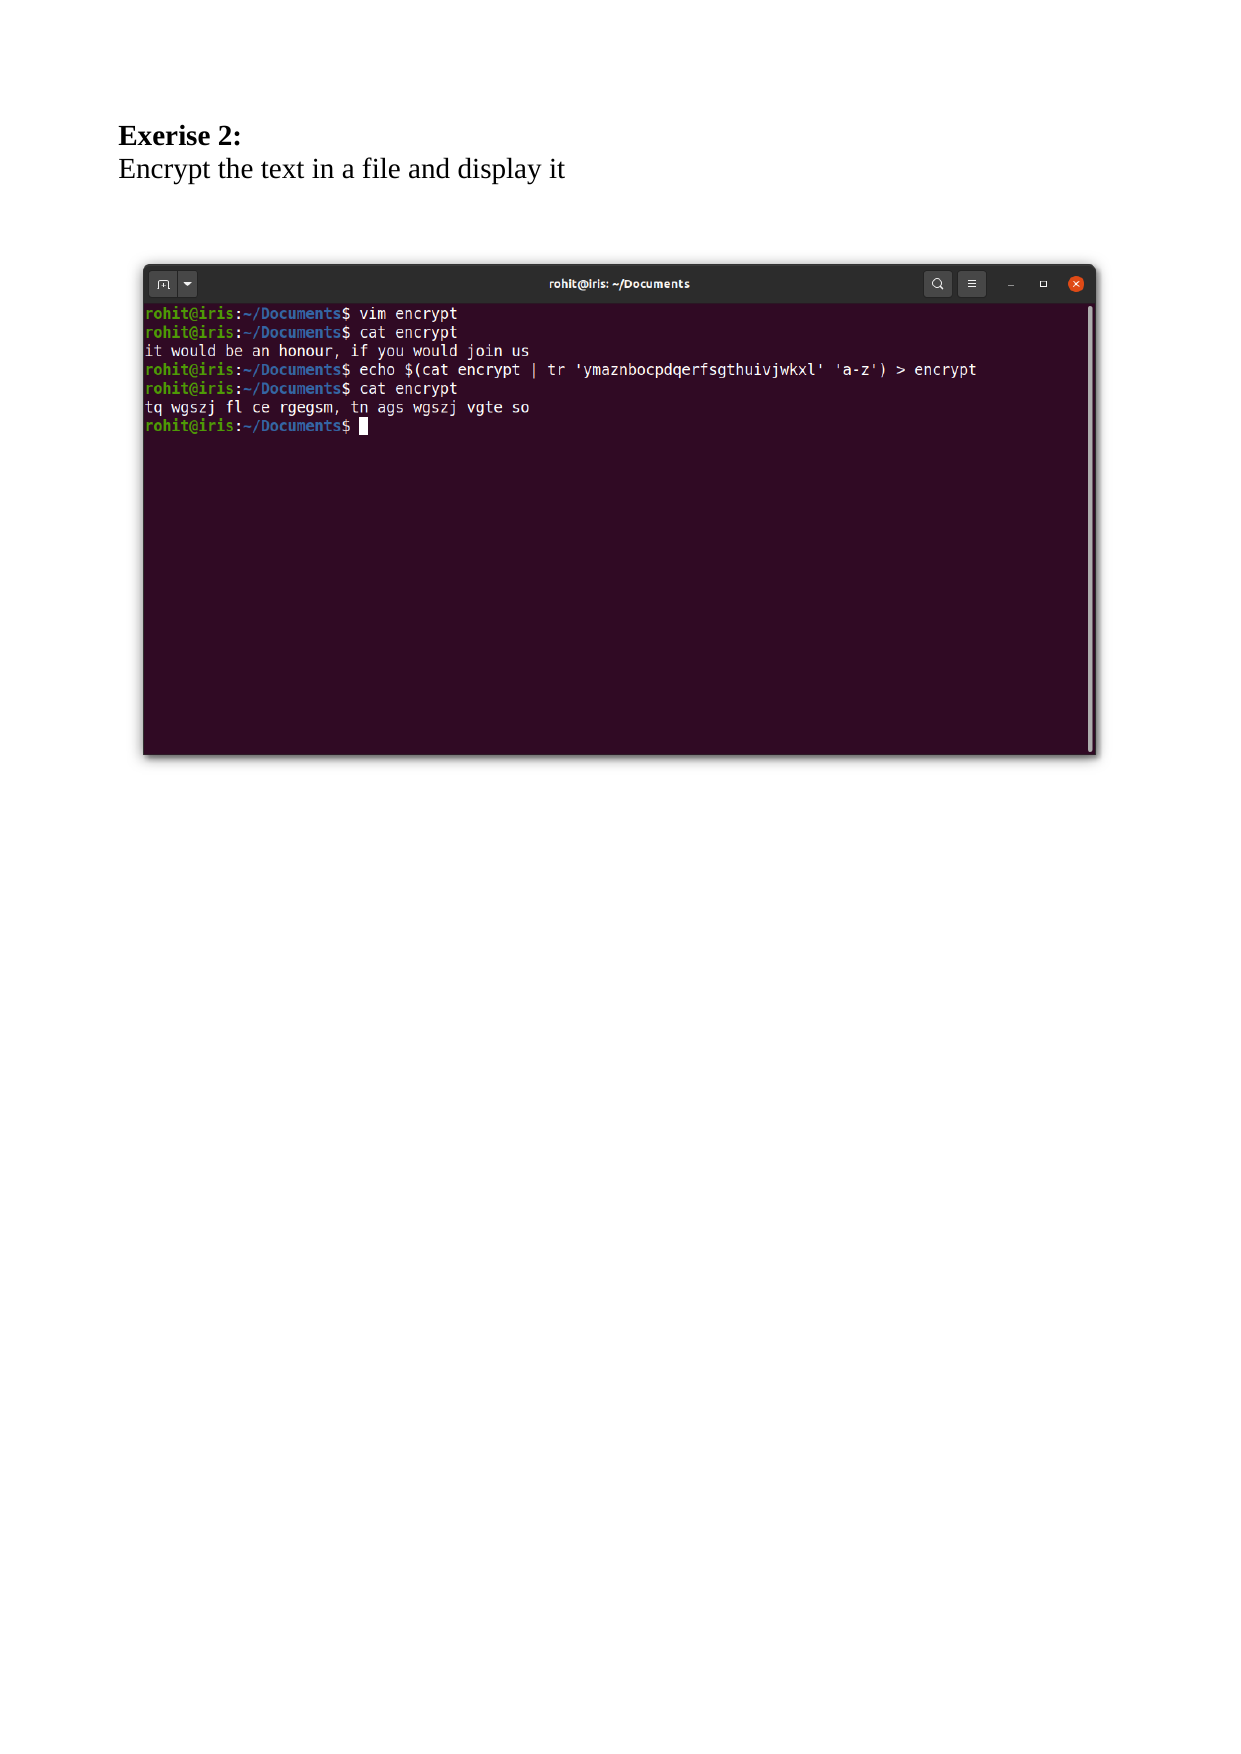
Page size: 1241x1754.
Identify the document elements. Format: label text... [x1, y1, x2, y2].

text Exerise 2: [118, 118, 1122, 152]
picture [118, 242, 1123, 785]
text Encrypt the text in a file and display it [118, 152, 1122, 185]
